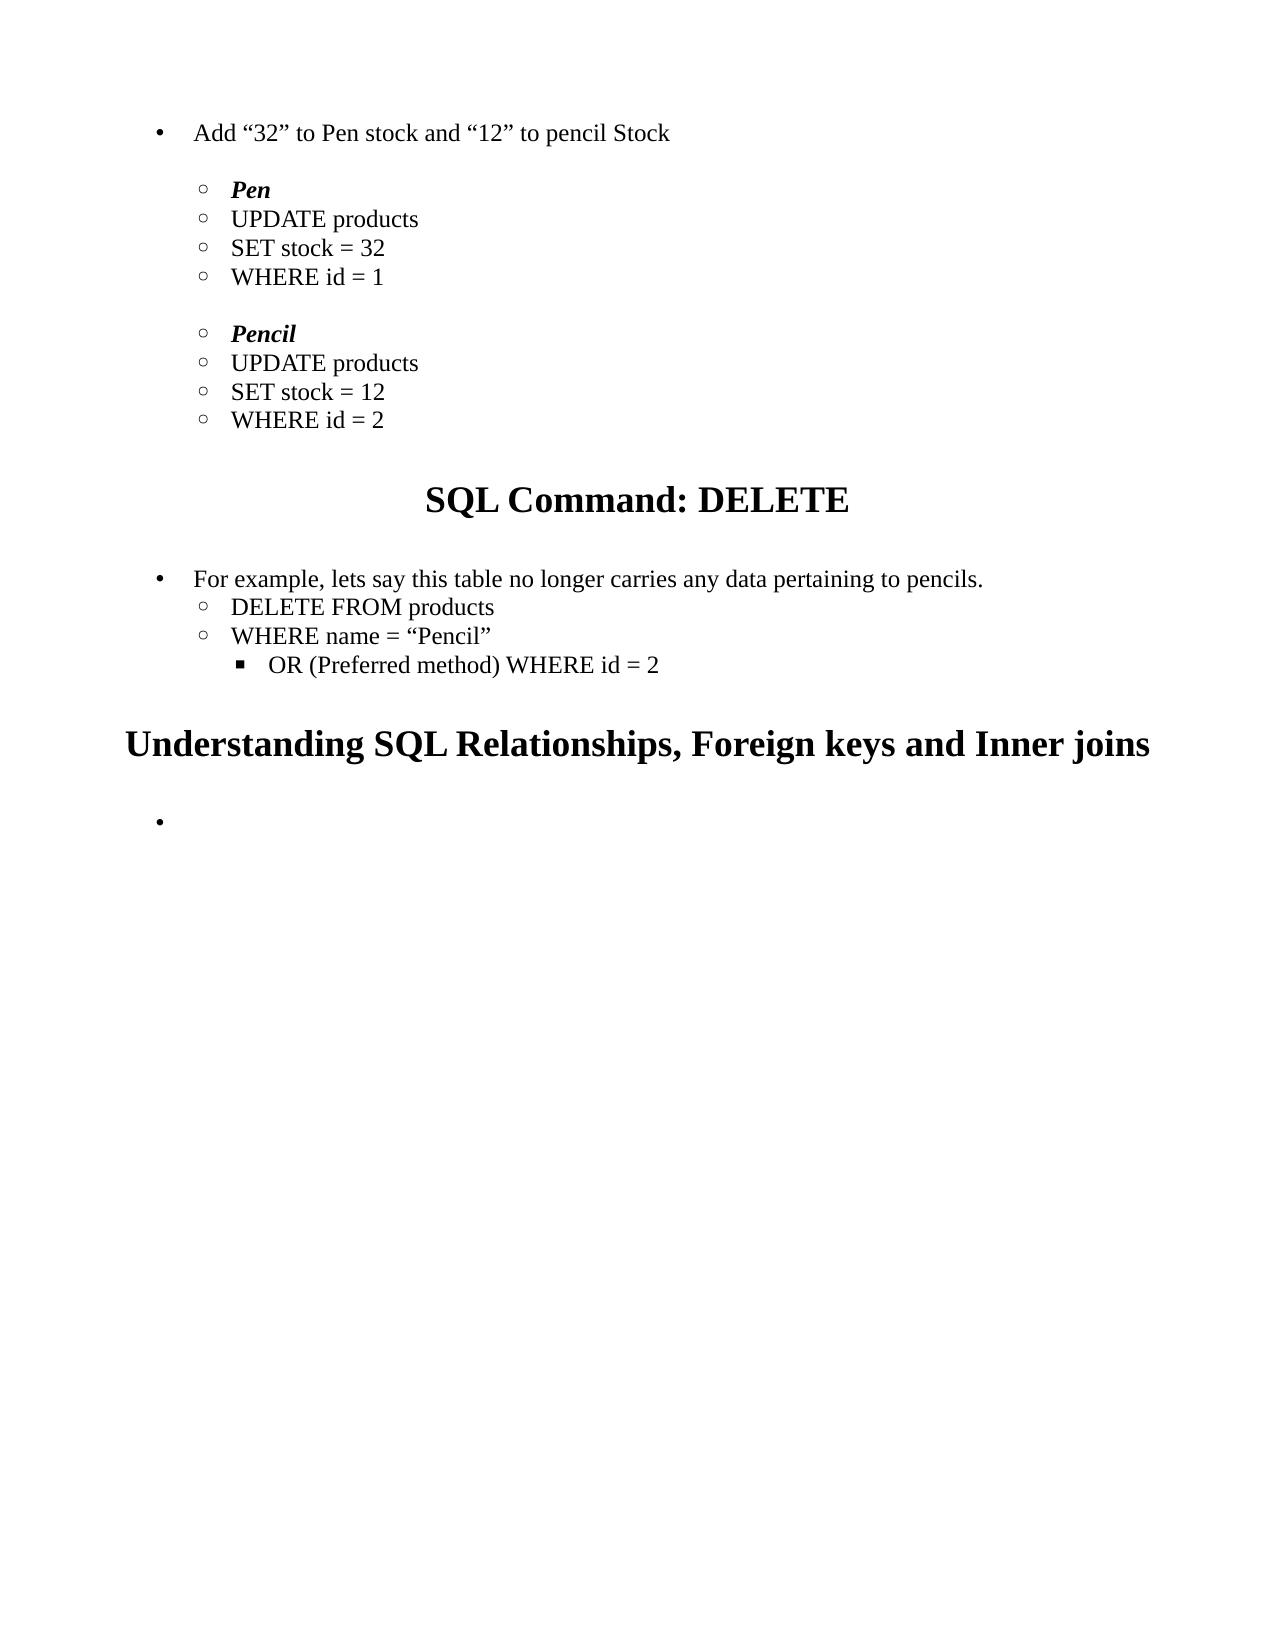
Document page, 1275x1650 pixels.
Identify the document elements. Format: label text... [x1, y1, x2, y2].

text SQL Command: DELETE [118, 477, 1157, 521]
list Add “32” to Pen stock and “12” to pencil Stock [156, 118, 1157, 147]
list SET stock = 32 [193, 233, 1157, 262]
list WHERE name = “Pencil” [193, 621, 1157, 650]
list Pen [193, 176, 1157, 204]
list WHERE id = 2 [193, 406, 1157, 434]
list Pencil [193, 319, 1157, 348]
list WHERE id = 1 [193, 262, 1157, 291]
list DELETE FROM products [193, 592, 1157, 621]
list UPDATE products [193, 204, 1157, 233]
list OR (Preferred method) WHERE id = 2 [231, 650, 1157, 679]
text Understanding SQL Relationships, Foreign keys and Inner joins [118, 722, 1157, 765]
list UPDATE products [193, 348, 1157, 377]
list SET stock = 12 [193, 377, 1157, 406]
list For example, lets say this table no longer carries any data pertaining to pencils. [156, 564, 1157, 592]
